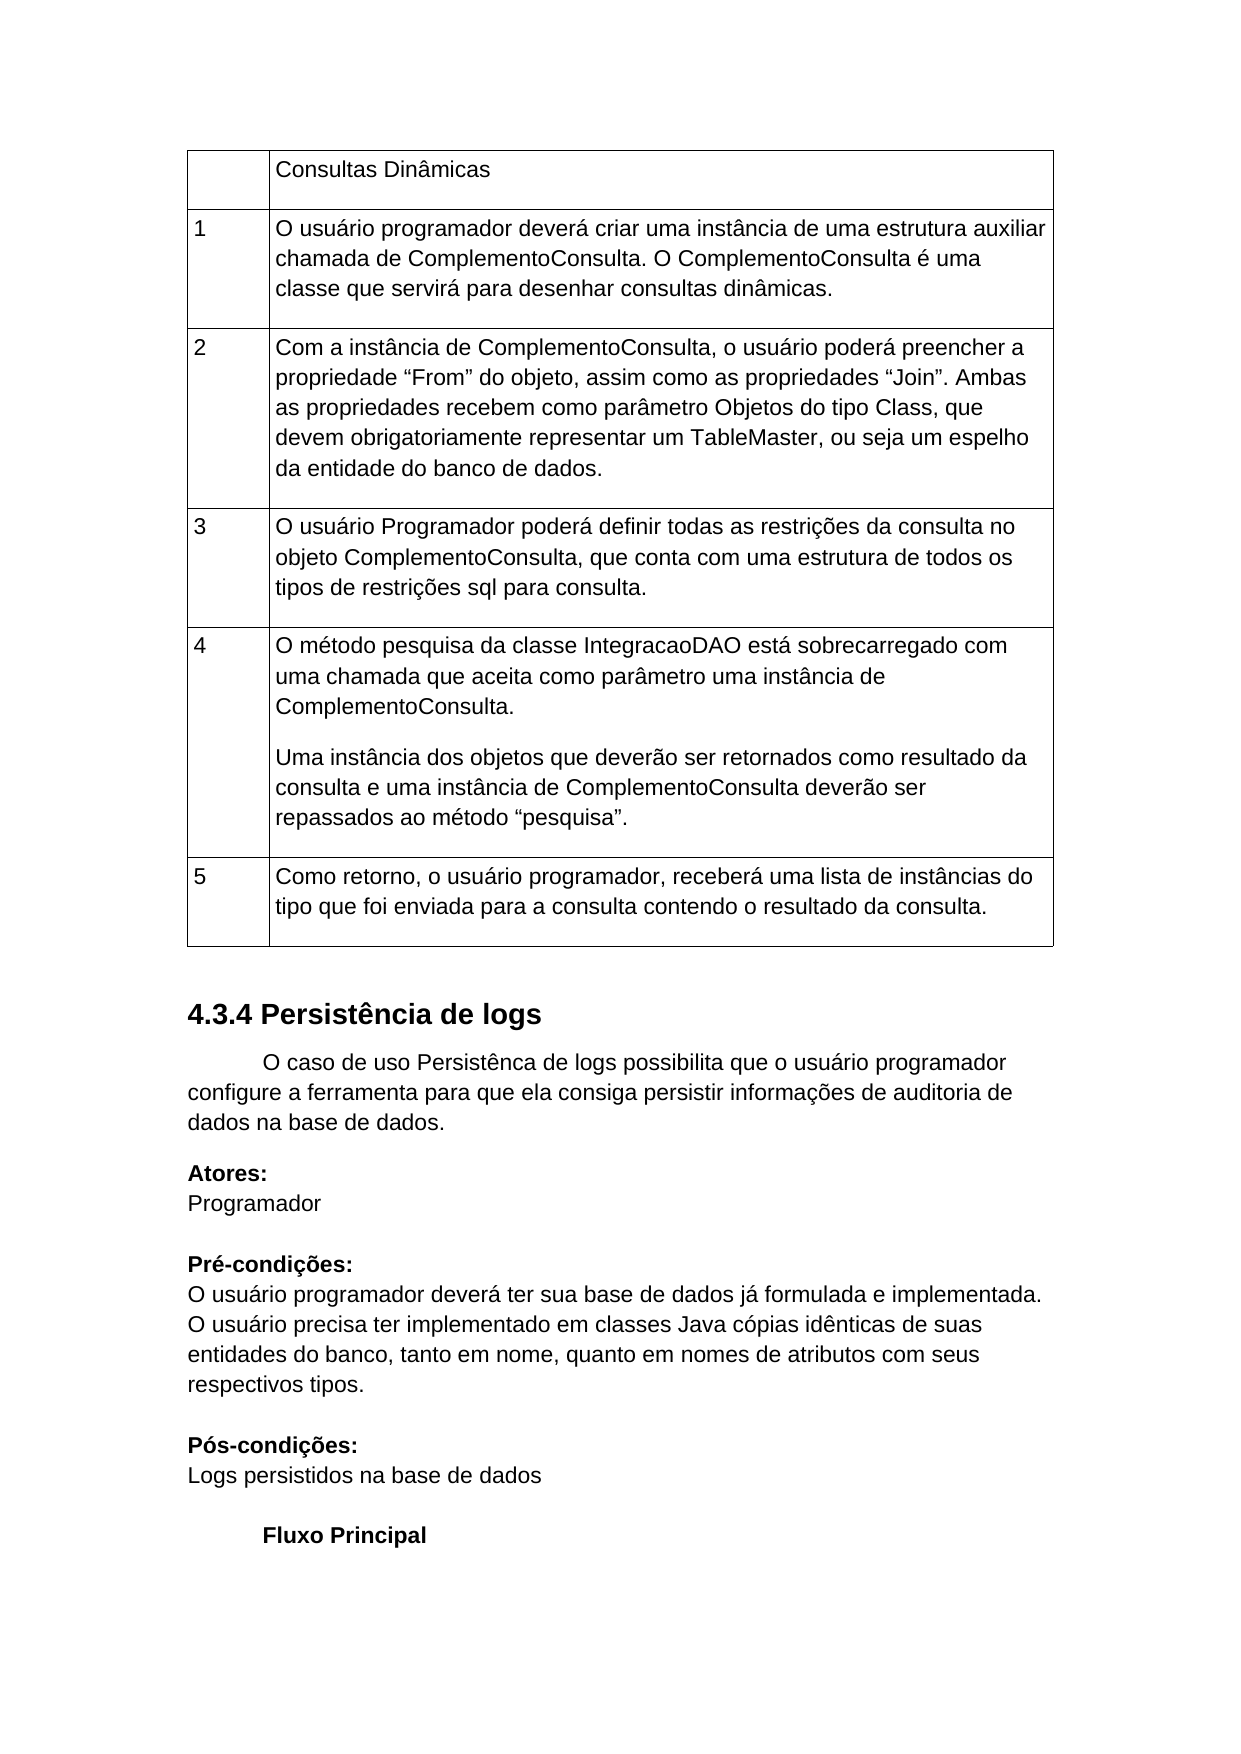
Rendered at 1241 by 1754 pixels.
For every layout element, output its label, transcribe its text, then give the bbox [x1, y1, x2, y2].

table_cell [188, 151, 269, 209]
table_cell 1 [188, 210, 269, 328]
table_cell O método pesquisa da classe IntegracaoDAO está sobrecarregado com uma chamada que aceita como parâmetro uma instância de ComplementoConsulta. Uma instância dos objetos que deverão ser retornados como resultado da consulta e uma instância de ComplementoConsulta deverão ser repassados ao método “pesquisa”. [270, 628, 1053, 857]
list O usuário programador deverá ter sua base de dados já formulada e implementada. [187, 1281, 1053, 1307]
table_cell 2 [188, 329, 269, 507]
table_cell Com a instância de ComplementoConsulta, o usuário poderá preencher a propriedade “From” do objeto, assim como as propriedades “Join”. Ambas as propriedades recebem como parâmetro Objetos do tipo Class, que devem obrigatoriamente representar um TableMaster, ou seja um espelho da entidade do banco de dados. [270, 329, 1053, 507]
table_cell O usuário Programador poderá definir todas as restrições da consulta no objeto ComplementoConsulta, que conta com uma estrutura de todos os tipos de restrições sql para consulta. [270, 509, 1053, 627]
list Pré-condições: [187, 1251, 1053, 1277]
table_cell Consultas Dinâmicas [270, 151, 1053, 209]
list Fluxo Principal [187, 1522, 1053, 1549]
list Logs persistidos na base de dados [187, 1462, 1053, 1488]
table_cell O usuário programador deverá criar uma instância de uma estrutura auxiliar chamada de ComplementoConsulta. O ComplementoConsulta é uma classe que servirá para desenhar consultas dinâmicas. [270, 210, 1053, 328]
table_cell 3 [188, 509, 269, 627]
table_cell 4 [188, 628, 269, 857]
list Pós-condições: [187, 1432, 1053, 1458]
subtitle 4.3.4 Persistência de logs [187, 997, 1053, 1031]
list Atores: [187, 1160, 1053, 1186]
text O caso de uso Persistênca de logs possibilita que o usuário programador configure a ferramenta para que ela consiga persistir informações de auditoria de dados na base de dados. [187, 1048, 1053, 1135]
table_cell 5 [188, 858, 269, 946]
table_cell Como retorno, o usuário programador, receberá uma lista de instâncias do tipo que foi enviada para a consulta contendo o resultado da consulta. [270, 858, 1053, 946]
list Programador [187, 1190, 1053, 1216]
list O usuário precisa ter implementado em classes Java cópias idênticas de suas entidades do banco, tanto em nome, quanto em nomes de atributos com seus respectivos tipos. [187, 1311, 1053, 1398]
